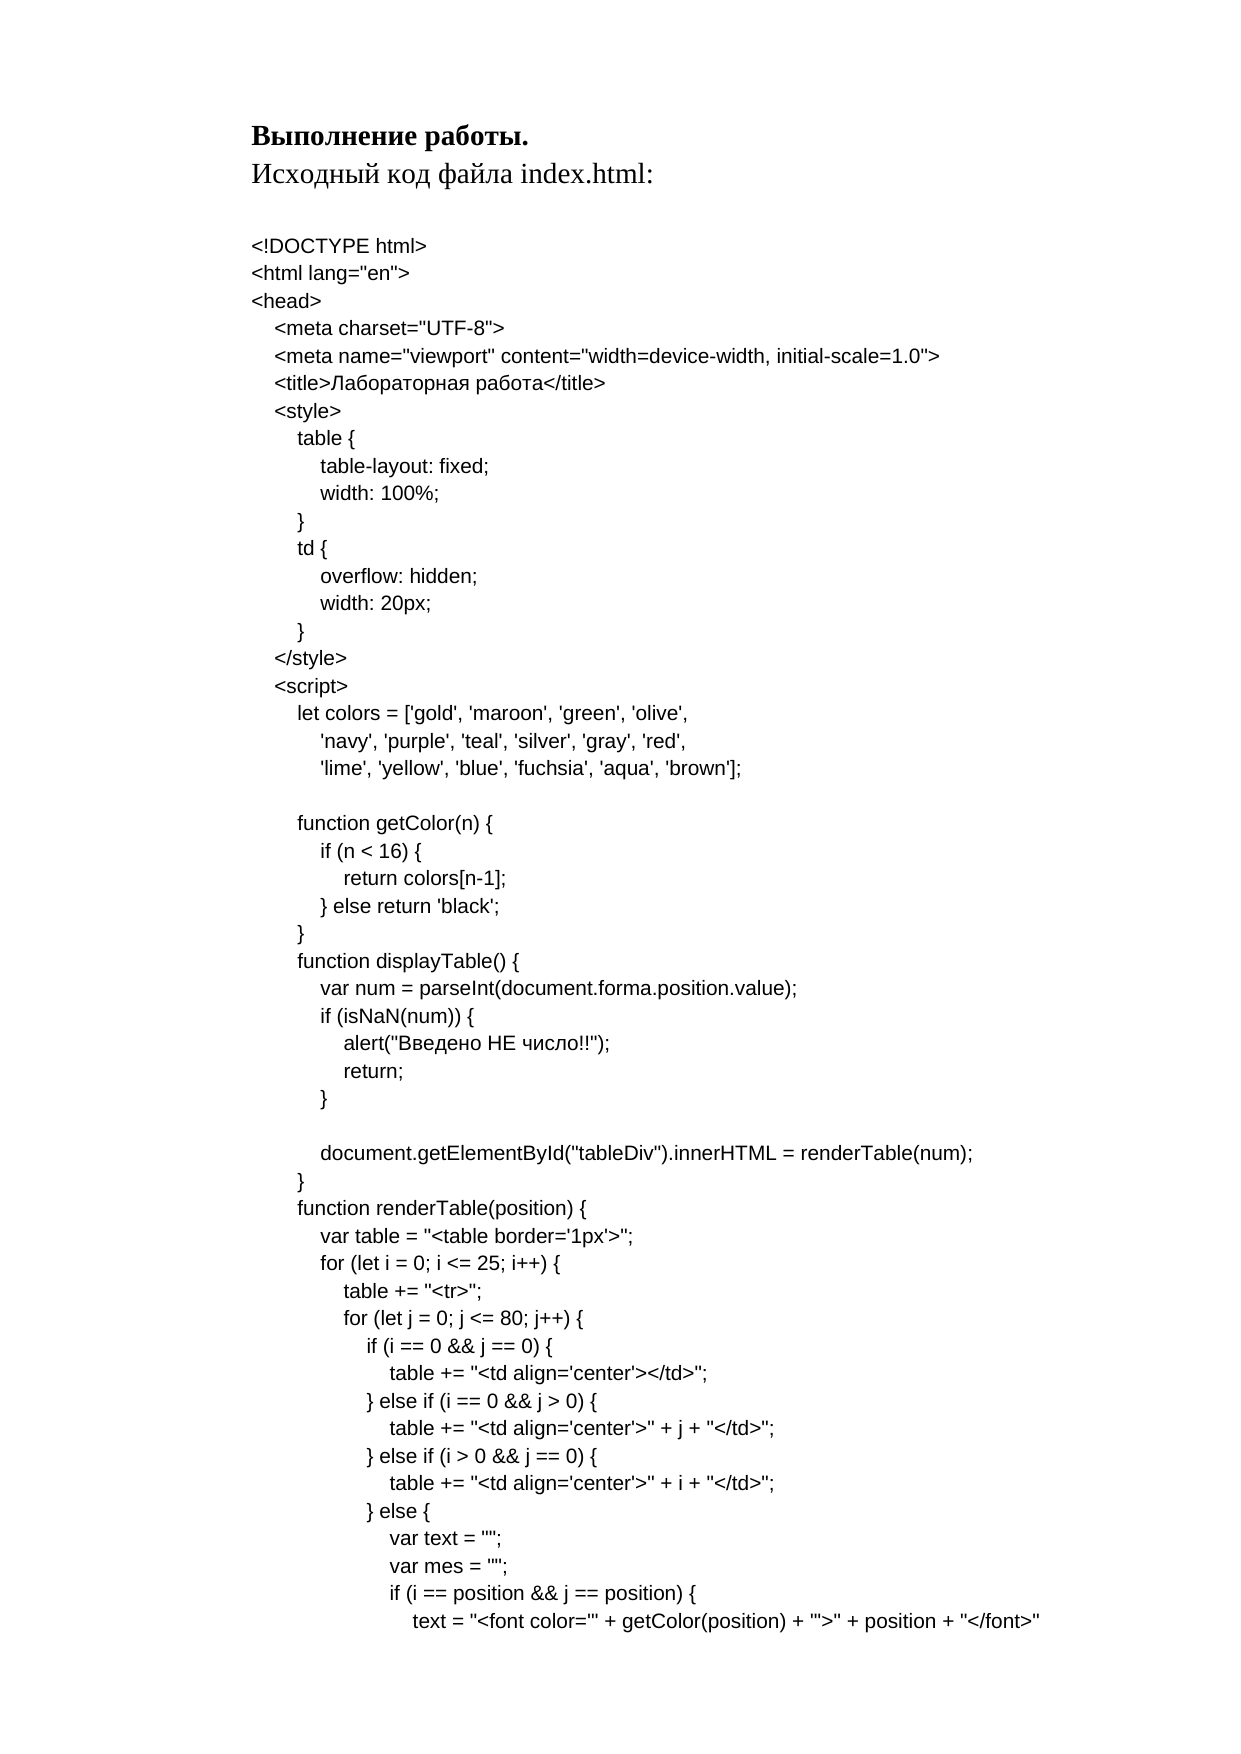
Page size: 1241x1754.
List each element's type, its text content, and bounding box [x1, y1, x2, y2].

text } else { [177, 1499, 1152, 1523]
text table += "<td align='center'></td>"; [177, 1361, 1152, 1385]
text if (i == 0 && j == 0) { [177, 1334, 1152, 1358]
text width: 100%; [177, 481, 1152, 505]
text for (let i = 0; i <= 25; i++) { [177, 1251, 1152, 1275]
text Исходный код файла index.html: [177, 157, 1152, 190]
text overflow: hidden; [177, 564, 1152, 588]
text table += "<td align='center'>" + i + "</td>"; [177, 1471, 1152, 1495]
text } else if (i == 0 && j > 0) { [177, 1389, 1152, 1413]
text var num = parseInt(document.forma.position.value); [177, 976, 1152, 1000]
text text = "<font color='" + getColor(position) + "'>" + position + "</font>" [177, 1609, 1152, 1633]
text } [177, 619, 1152, 643]
text <meta name="viewport" content="width=device-width, initial-scale=1.0"> [177, 344, 1152, 368]
text table-layout: fixed; [177, 454, 1152, 478]
text 'navy', 'purple', 'teal', 'silver', 'gray', 'red', [177, 729, 1152, 753]
text <html lang="en"> [177, 261, 1152, 285]
text <head> [177, 289, 1152, 313]
text if (n < 16) { [177, 839, 1152, 863]
text document.getElementById("tableDiv").innerHTML = renderTable(num); [177, 1141, 1152, 1165]
text return; [177, 1059, 1152, 1083]
text table += "<tr>"; [177, 1279, 1152, 1303]
text <title>Лабораторная работа</title> [177, 371, 1152, 395]
text let colors = ['gold', 'maroon', 'green', 'olive', [177, 701, 1152, 725]
text for (let j = 0; j <= 80; j++) { [177, 1306, 1152, 1330]
text } else if (i > 0 && j == 0) { [177, 1444, 1152, 1468]
text td { [177, 536, 1152, 560]
text <script> [177, 674, 1152, 698]
text table { [177, 426, 1152, 450]
text <style> [177, 399, 1152, 423]
text if (isNaN(num)) { [177, 1004, 1152, 1028]
text var mes = ""; [177, 1554, 1152, 1578]
text 'lime', 'yellow', 'blue', 'fuchsia', 'aqua', 'brown']; [177, 756, 1152, 780]
text } [177, 509, 1152, 533]
text </style> [177, 646, 1152, 670]
text width: 20px; [177, 591, 1152, 615]
text Выполнение работы. [177, 118, 1152, 152]
text function displayTable() { [177, 949, 1152, 973]
text <meta charset="UTF-8"> [177, 316, 1152, 340]
text } [177, 921, 1152, 945]
text table += "<td align='center'>" + j + "</td>"; [177, 1416, 1152, 1440]
text if (i == position && j == position) { [177, 1581, 1152, 1605]
text function renderTable(position) { [177, 1196, 1152, 1220]
text alert("Введено НЕ число!!"); [177, 1031, 1152, 1055]
text } else return 'black'; [177, 894, 1152, 918]
text var table = "<table border='1px'>"; [177, 1224, 1152, 1248]
text } [177, 1169, 1152, 1193]
text return colors[n-1]; [177, 866, 1152, 890]
text function getColor(n) { [177, 811, 1152, 835]
text var text = ""; [177, 1526, 1152, 1550]
text <!DOCTYPE html> [177, 234, 1152, 258]
text } [177, 1086, 1152, 1110]
